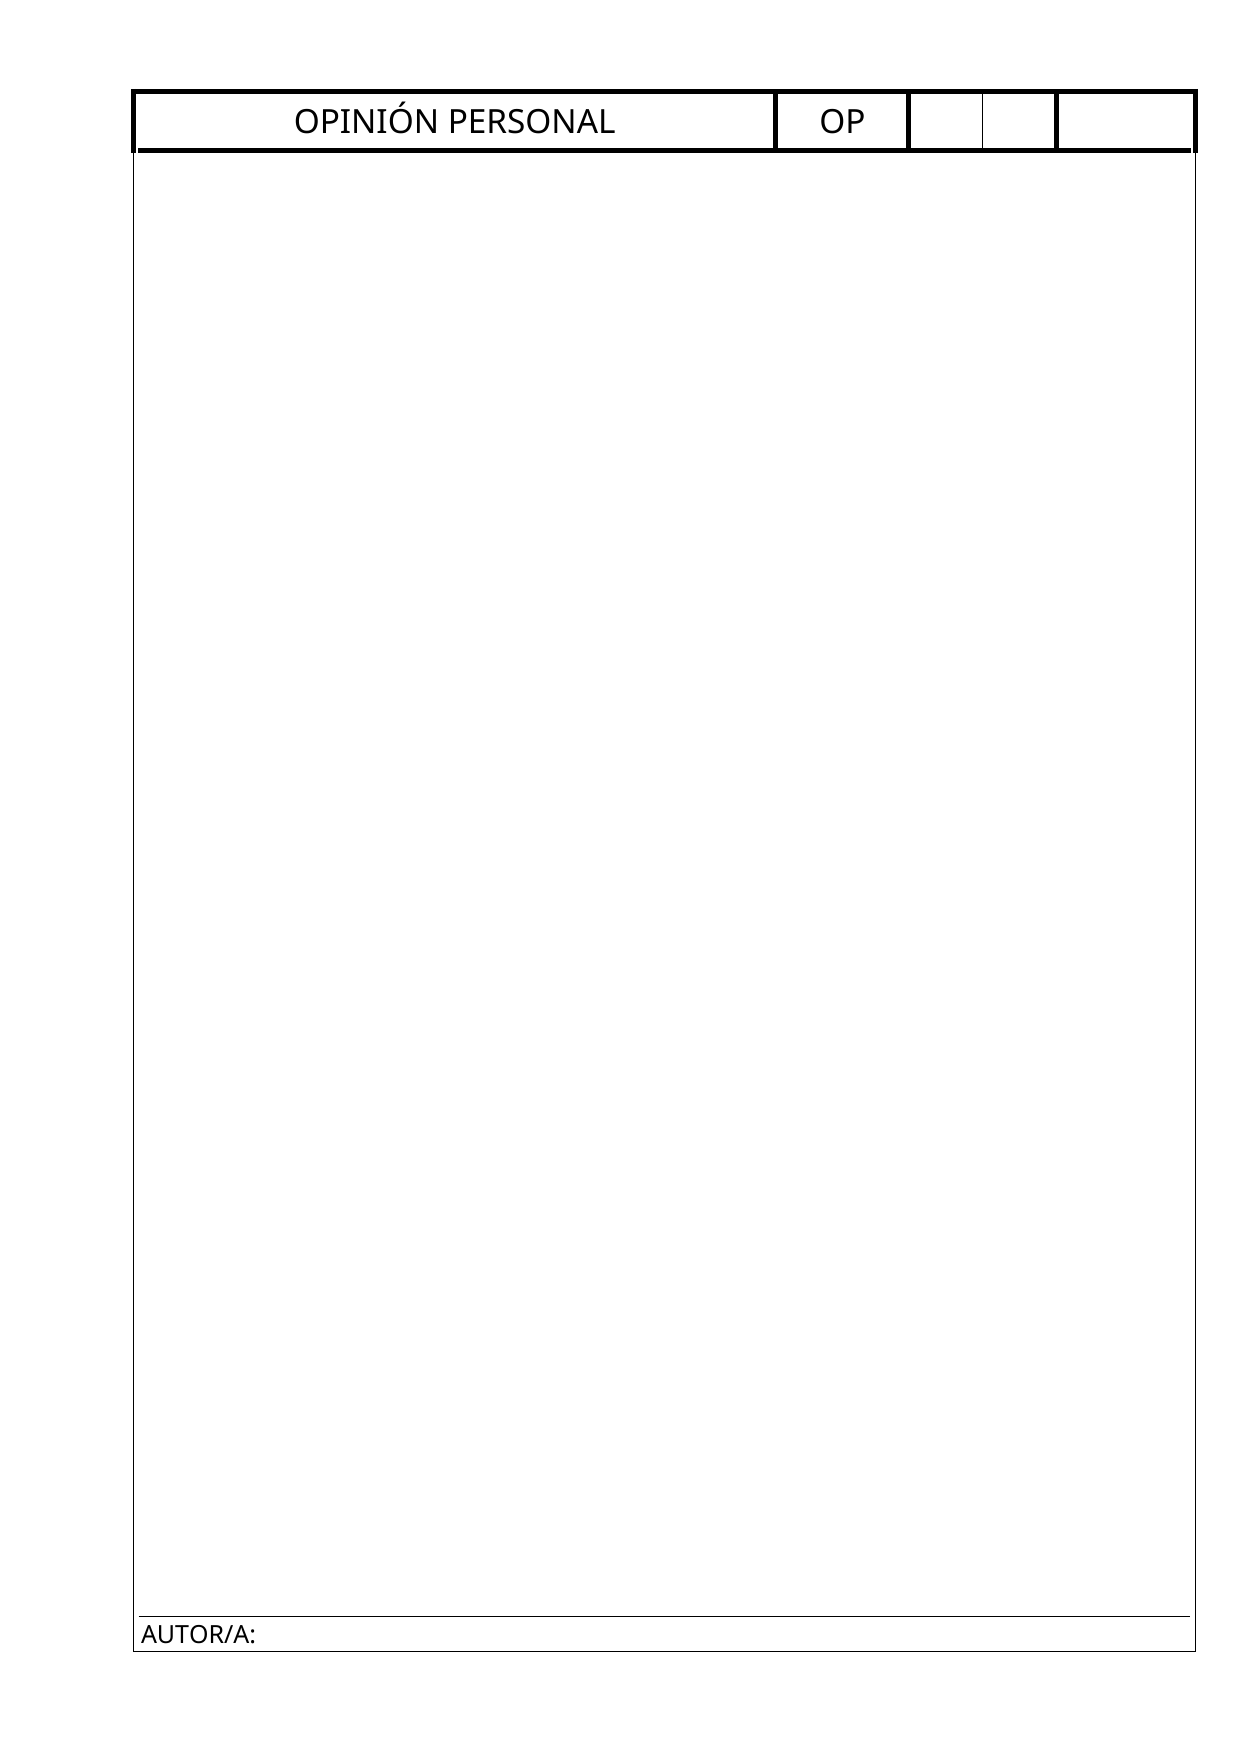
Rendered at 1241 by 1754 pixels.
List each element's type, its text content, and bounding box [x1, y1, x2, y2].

table_header [911, 94, 982, 148]
table_header OPINIÓN PERSONAL [136, 94, 773, 148]
table_header [983, 94, 1054, 148]
table_header OP [778, 94, 906, 148]
table_cell AUTOR/A: [134, 1616, 1195, 1651]
table_header [1059, 94, 1193, 148]
table_cell [134, 148, 1195, 1616]
